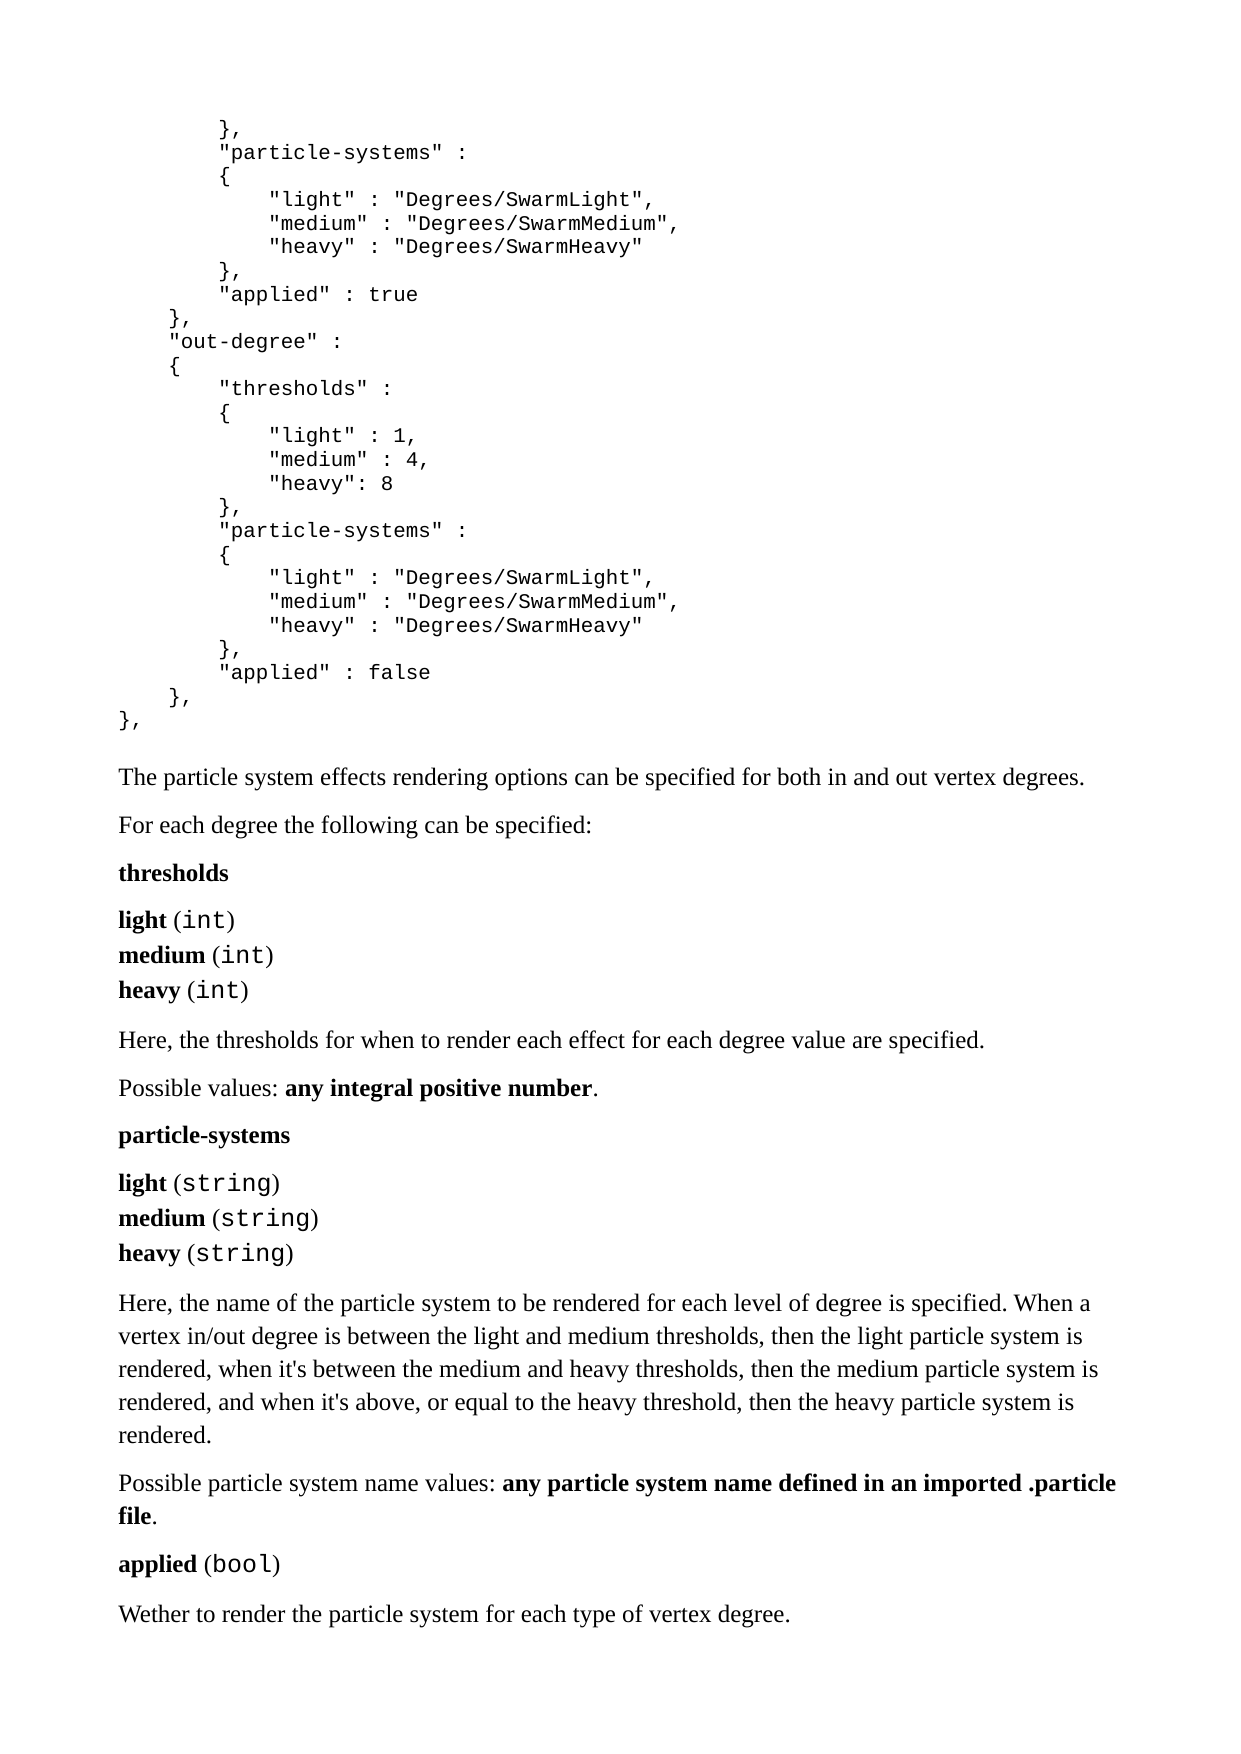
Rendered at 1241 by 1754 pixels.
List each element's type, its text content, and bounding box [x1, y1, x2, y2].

text "applied" : true [118, 284, 1122, 307]
text }, [118, 260, 1122, 284]
text }, [118, 496, 1122, 520]
text { [118, 354, 1122, 378]
text Wether to render the particle system for each type of vertex degree. [118, 1599, 1122, 1627]
text "particle-systems" : [118, 520, 1122, 544]
text The particle system effects rendering options can be specified for both in and out vertex degrees. [118, 762, 1122, 791]
text }, [118, 307, 1122, 331]
text "out-degree" : [118, 331, 1122, 354]
text applied (bool) [118, 1549, 1122, 1579]
text Here, the name of the particle system to be rendered for each level of degree is specified. When a vertex in/out degree is between the light and medium thresholds, then the light particle system is rendered, when it's between the medium and heavy thresholds, then the medium particle system is rendered, and when it's above, or equal to the heavy threshold, then the heavy particle system is rendered. [118, 1288, 1122, 1449]
text { [118, 165, 1122, 189]
text }, [118, 709, 1122, 733]
text }, [118, 118, 1122, 142]
text thresholds [118, 858, 1122, 886]
text "particle-systems" : [118, 142, 1122, 165]
text "light" : "Degrees/SwarmLight", [118, 189, 1122, 213]
text light (string) medium (string) heavy (string) [118, 1168, 1122, 1269]
text { [118, 544, 1122, 567]
text Possible values: any integral positive number. [118, 1073, 1122, 1102]
text "heavy" : "Degrees/SwarmHeavy" [118, 236, 1122, 260]
text "medium" : "Degrees/SwarmMedium", [118, 213, 1122, 236]
text Possible particle system name values: any particle system name defined in an imported .particle file. [118, 1468, 1122, 1530]
text particle-systems [118, 1121, 1122, 1149]
text "medium" : 4, [118, 449, 1122, 473]
text "thresholds" : [118, 378, 1122, 402]
text "light" : 1, [118, 426, 1122, 449]
text Here, the thresholds for when to render each effect for each degree value are specified. [118, 1025, 1122, 1054]
text }, [118, 638, 1122, 662]
text }, [118, 686, 1122, 709]
text "heavy": 8 [118, 473, 1122, 496]
text For each degree the following can be specified: [118, 810, 1122, 839]
text "applied" : false [118, 662, 1122, 686]
text "light" : "Degrees/SwarmLight", [118, 567, 1122, 591]
text light (int) medium (int) heavy (int) [118, 905, 1122, 1006]
text "medium" : "Degrees/SwarmMedium", [118, 591, 1122, 615]
text "heavy" : "Degrees/SwarmHeavy" [118, 615, 1122, 638]
text { [118, 402, 1122, 426]
